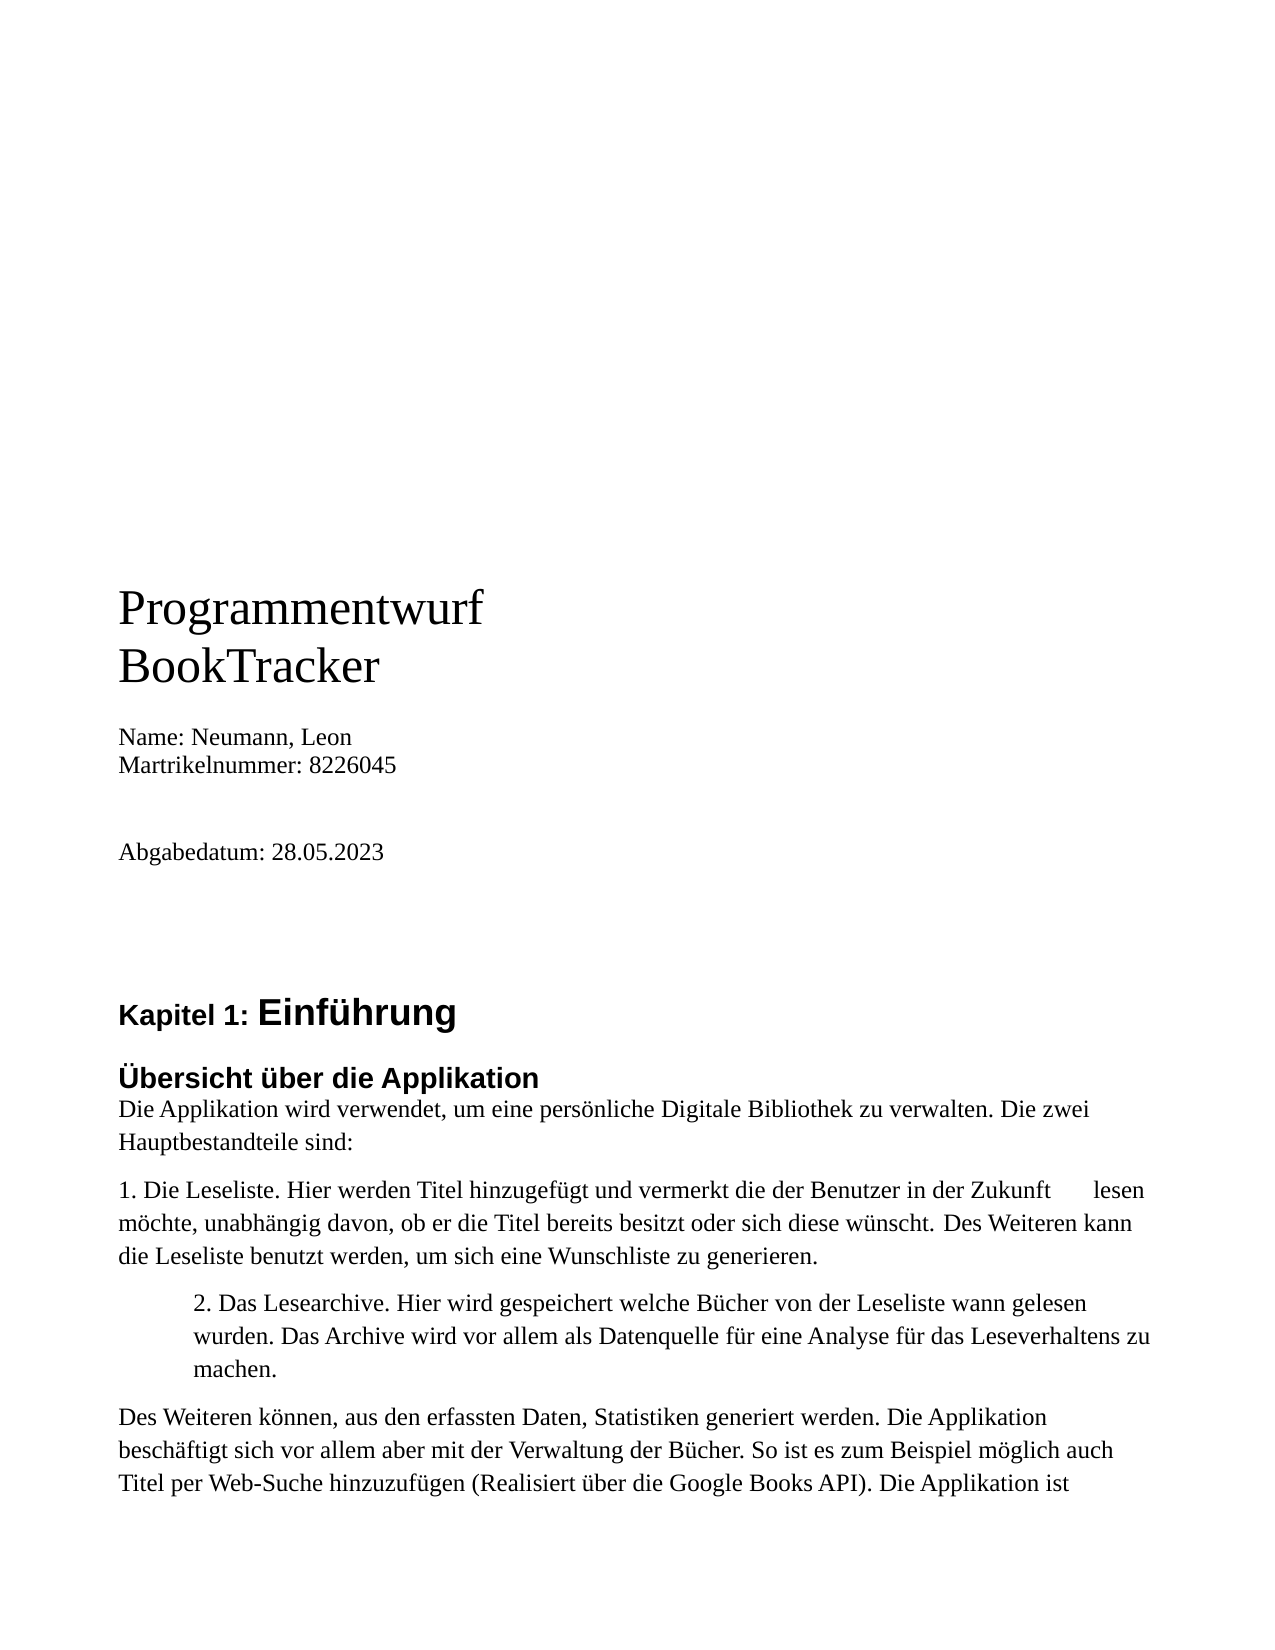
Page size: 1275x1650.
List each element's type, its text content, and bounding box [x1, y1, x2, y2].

text Name: Neumann, Leon Martrikelnummer: 8226045 [118, 722, 1157, 779]
text Abgabedatum: 28.05.2023 [118, 837, 1157, 866]
text Die Applikation wird verwendet, um eine persönliche Digitale Bibliothek zu verwalten. Die zwei Hauptbestandteile sind: [118, 1094, 1157, 1156]
text Des Weiteren können, aus den erfassten Daten, Statistiken generiert werden. Die Applikation beschäftigt sich vor allem aber mit der Verwaltung der Bücher. So ist es zum Beispiel möglich auch Titel per Web-Suche hinzuzufügen (Realisiert über die Google Books API). Die Applikation ist [118, 1402, 1157, 1497]
subtitle Kapitel 1: Einführung [118, 990, 1157, 1033]
text 1. Die Leseliste. Hier werden Titel hinzugefügt und vermerkt die der Benutzer in der Zukunft lesen möchte, unabhängig davon, ob er die Titel bereits besitzt oder sich diese wünscht. Des Weiteren kann die Leseliste benutzt werden, um sich eine Wunschliste zu generieren. [118, 1175, 1157, 1269]
text BookTracker [118, 636, 1157, 693]
subtitle Übersicht über die Applikation [118, 1061, 1157, 1094]
text Programmentwurf [118, 578, 1157, 636]
text 2. Das Lesearchive. Hier wird gespeichert welche Bücher von der Leseliste wann gelesen wurden. Das Archive wird vor allem als Datenquelle für eine Analyse für das Leseverhaltens zu machen. [118, 1288, 1157, 1383]
